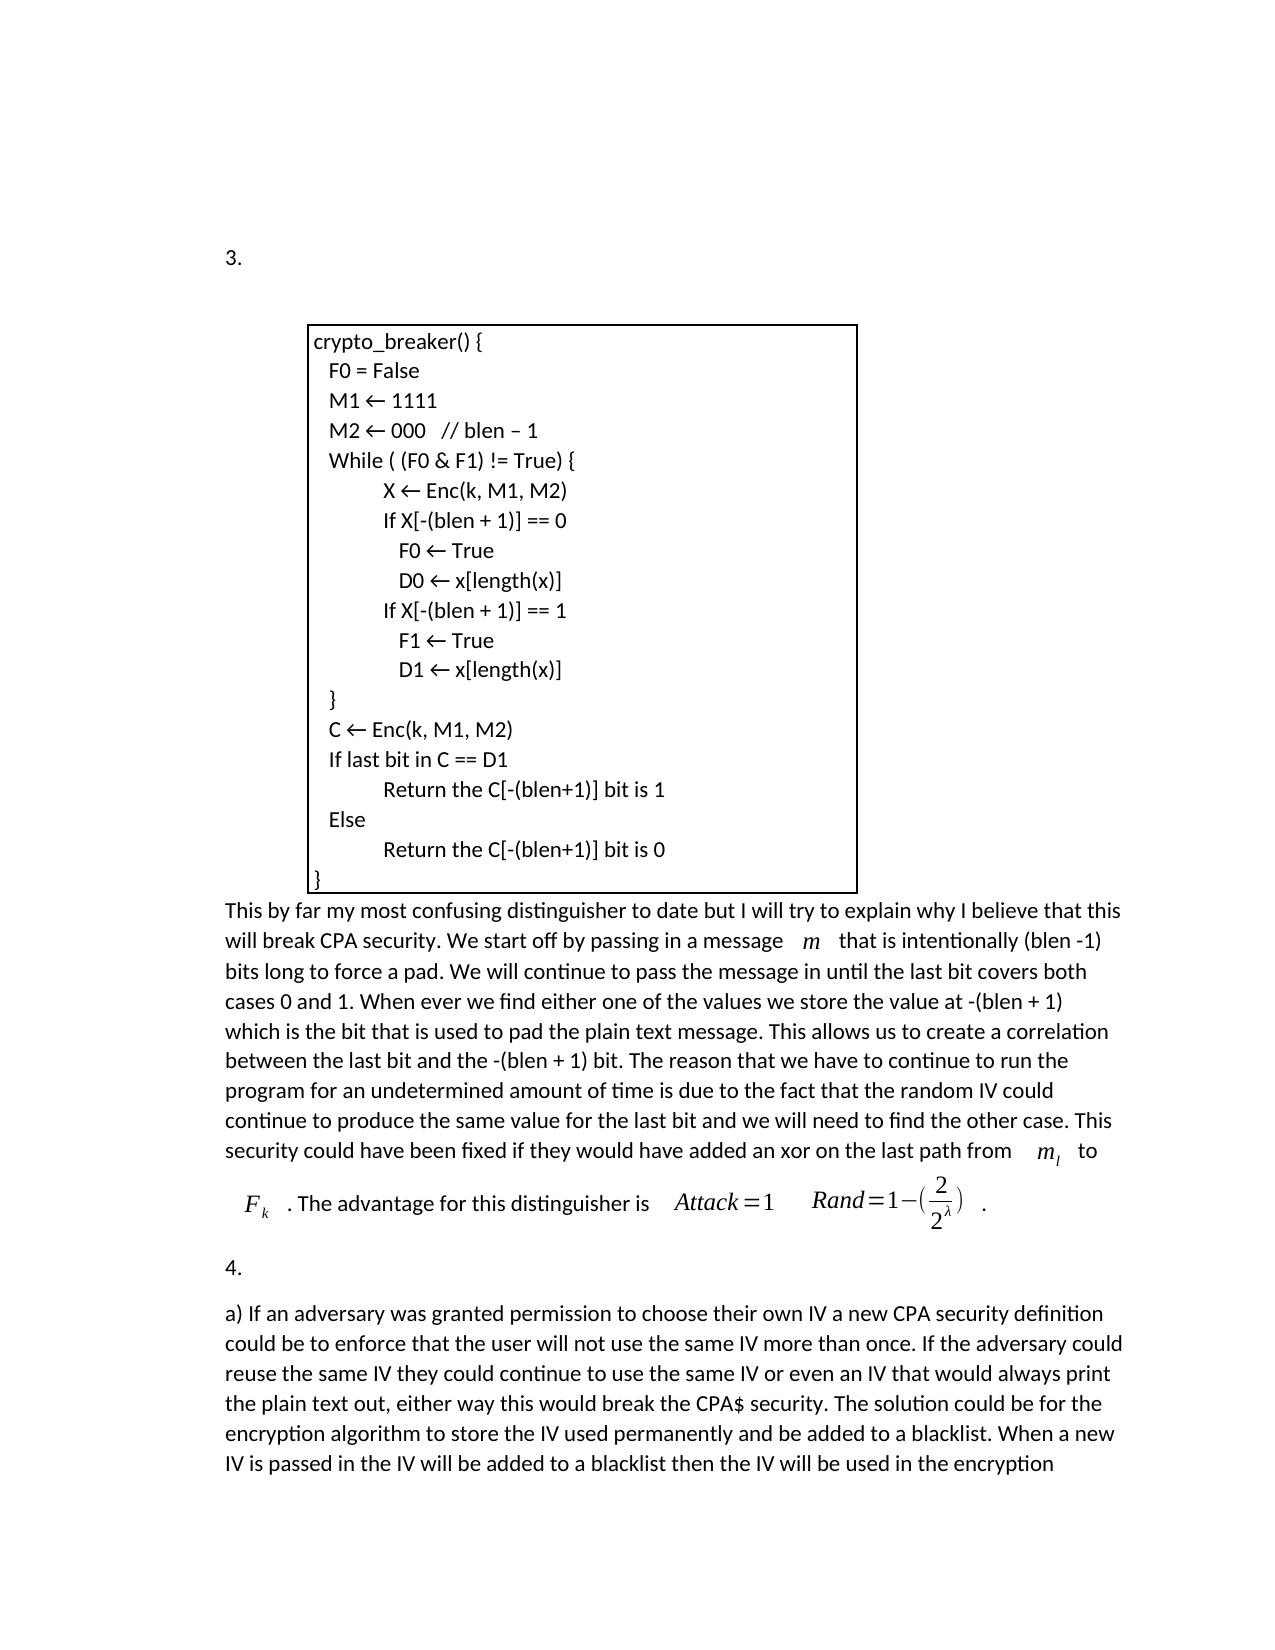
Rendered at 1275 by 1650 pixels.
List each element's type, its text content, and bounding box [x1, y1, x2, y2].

list 3. [225, 243, 1125, 271]
list 4. [225, 1253, 1125, 1281]
list a) If an adversary was granted permission to choose their own IV a new CPA security definition could be to enforce that the user will not use the same IV more than once. If the adversary could reuse the same IV they could continue to use the same IV or even an IV that would always print the plain text out, either way this would break the CPA$ security. The solution could be for the encryption algorithm to store the IV used permanently and be added to a blacklist. When a new IV is passed in the IV will be added to a blacklist then the IV will be used in the encryption [225, 1299, 1125, 1477]
list This by far my most confusing distinguisher to date but I will try to explain why I believe that this will break CPA security. We start off by passing in a messagethat is intentionally (blen -1) bits long to force a pad. We will continue to pass the message in until the last bit covers both cases 0 and 1. When ever we find either one of the values we store the value at -(blen + 1) which is the bit that is used to pad the plain text message. This allows us to create a correlation between the last bit and the -(blen + 1) bit. The reason that we have to continue to run the program for an undetermined amount of time is due to the fact that the random IV could continue to produce the same value for the last bit and we will need to find the other case. This security could have been fixed if they would have added an xor on the last path from to . The advantage for this distinguisher is . [225, 336, 1125, 1234]
